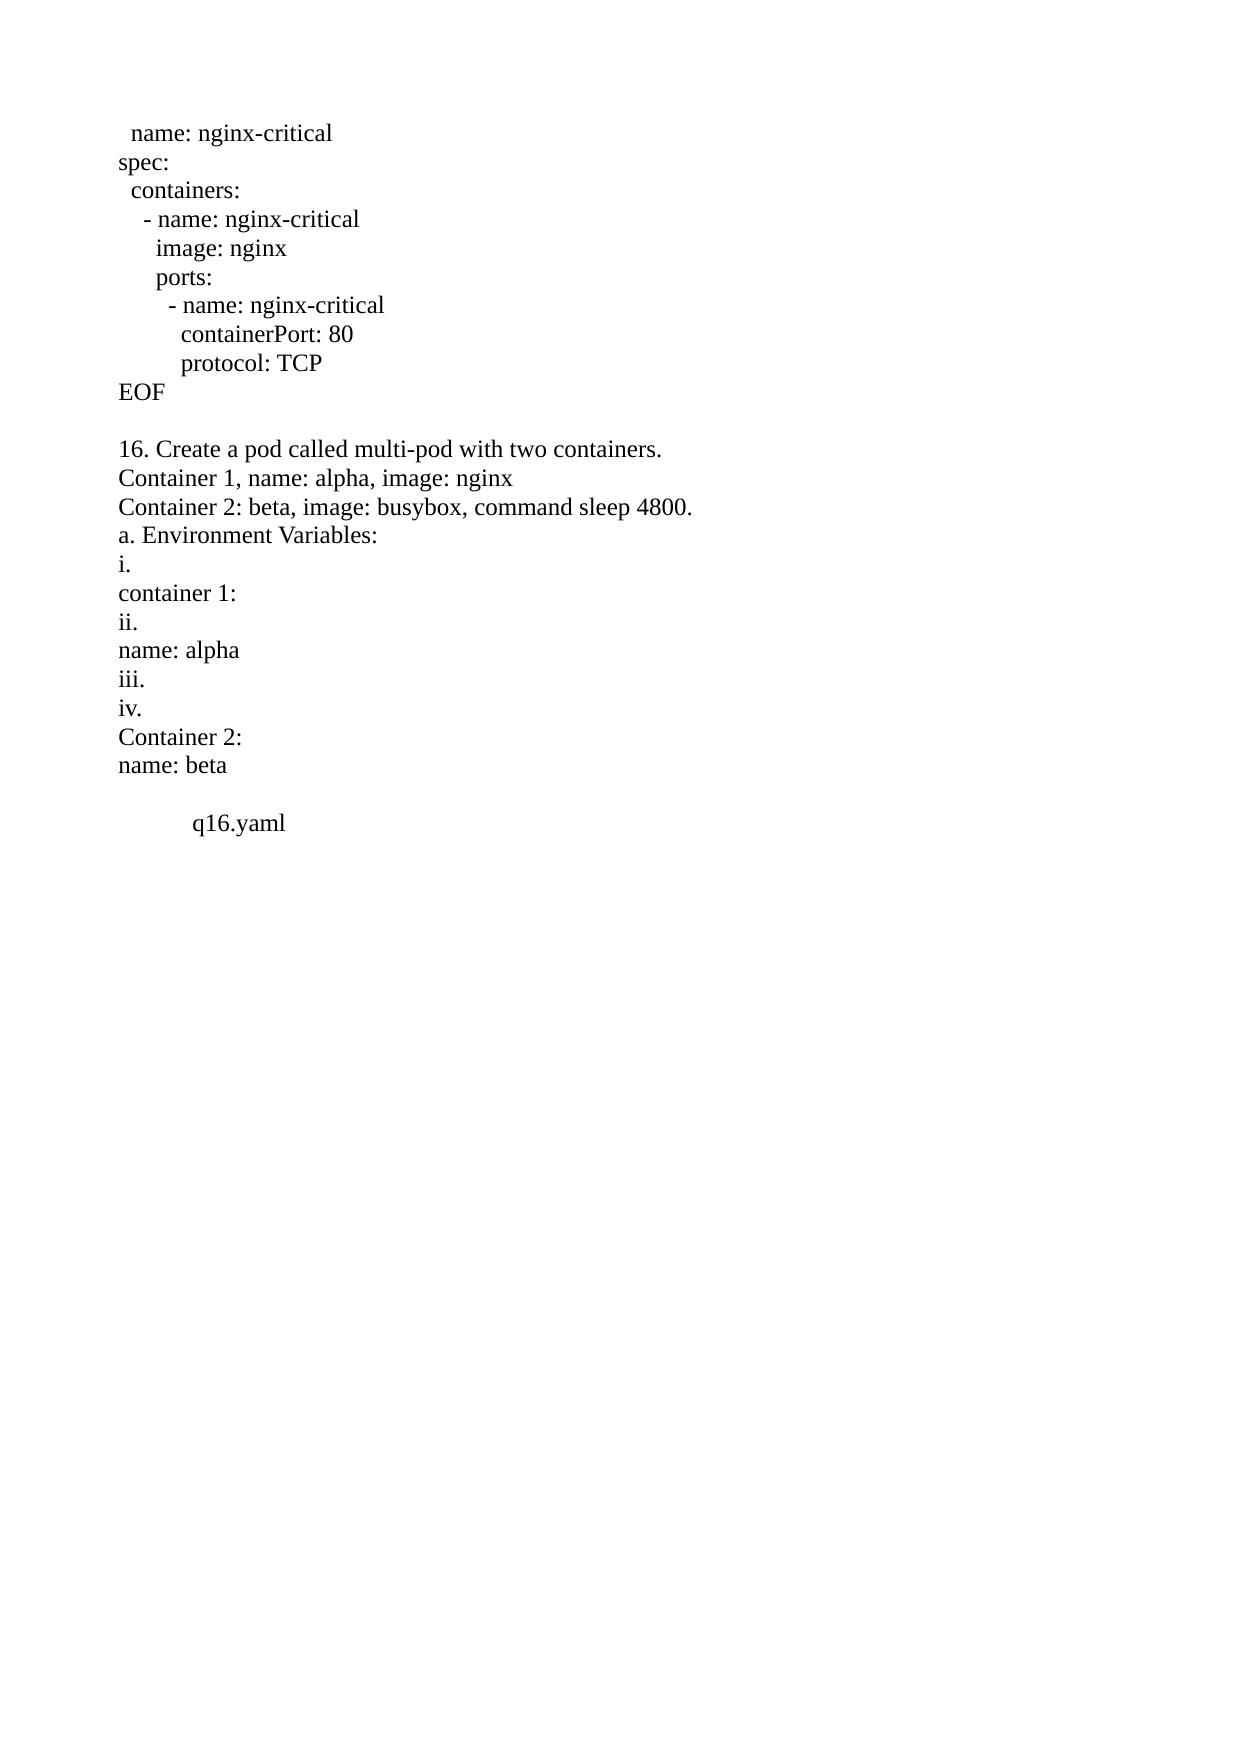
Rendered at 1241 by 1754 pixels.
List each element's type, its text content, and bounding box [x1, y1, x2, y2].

text name: nginx-critical [118, 118, 1122, 147]
text protocol: TCP [118, 348, 1122, 377]
text iv. [118, 693, 1122, 722]
text a. Environment Variables: [118, 521, 1122, 549]
text - name: nginx-critical [118, 291, 1122, 319]
text container 1: [118, 578, 1122, 607]
text q16.yaml [118, 808, 1122, 837]
text Container 2: beta, image: busybox, command sleep 4800. [118, 492, 1122, 521]
text ports: [118, 262, 1122, 291]
text Container 2: [118, 722, 1122, 751]
text - name: nginx-critical [118, 204, 1122, 233]
text name: beta [118, 751, 1122, 779]
text iii. [118, 664, 1122, 693]
text i. [118, 549, 1122, 578]
text containerPort: 80 [118, 319, 1122, 348]
text image: nginx [118, 233, 1122, 262]
text ii. [118, 607, 1122, 636]
text containers: [118, 176, 1122, 204]
text Container 1, name: alpha, image: nginx [118, 463, 1122, 492]
text 16. Create a pod called multi-pod with two containers. [118, 434, 1122, 463]
text name: alpha [118, 636, 1122, 664]
text EOF [118, 377, 1122, 406]
text spec: [118, 147, 1122, 176]
